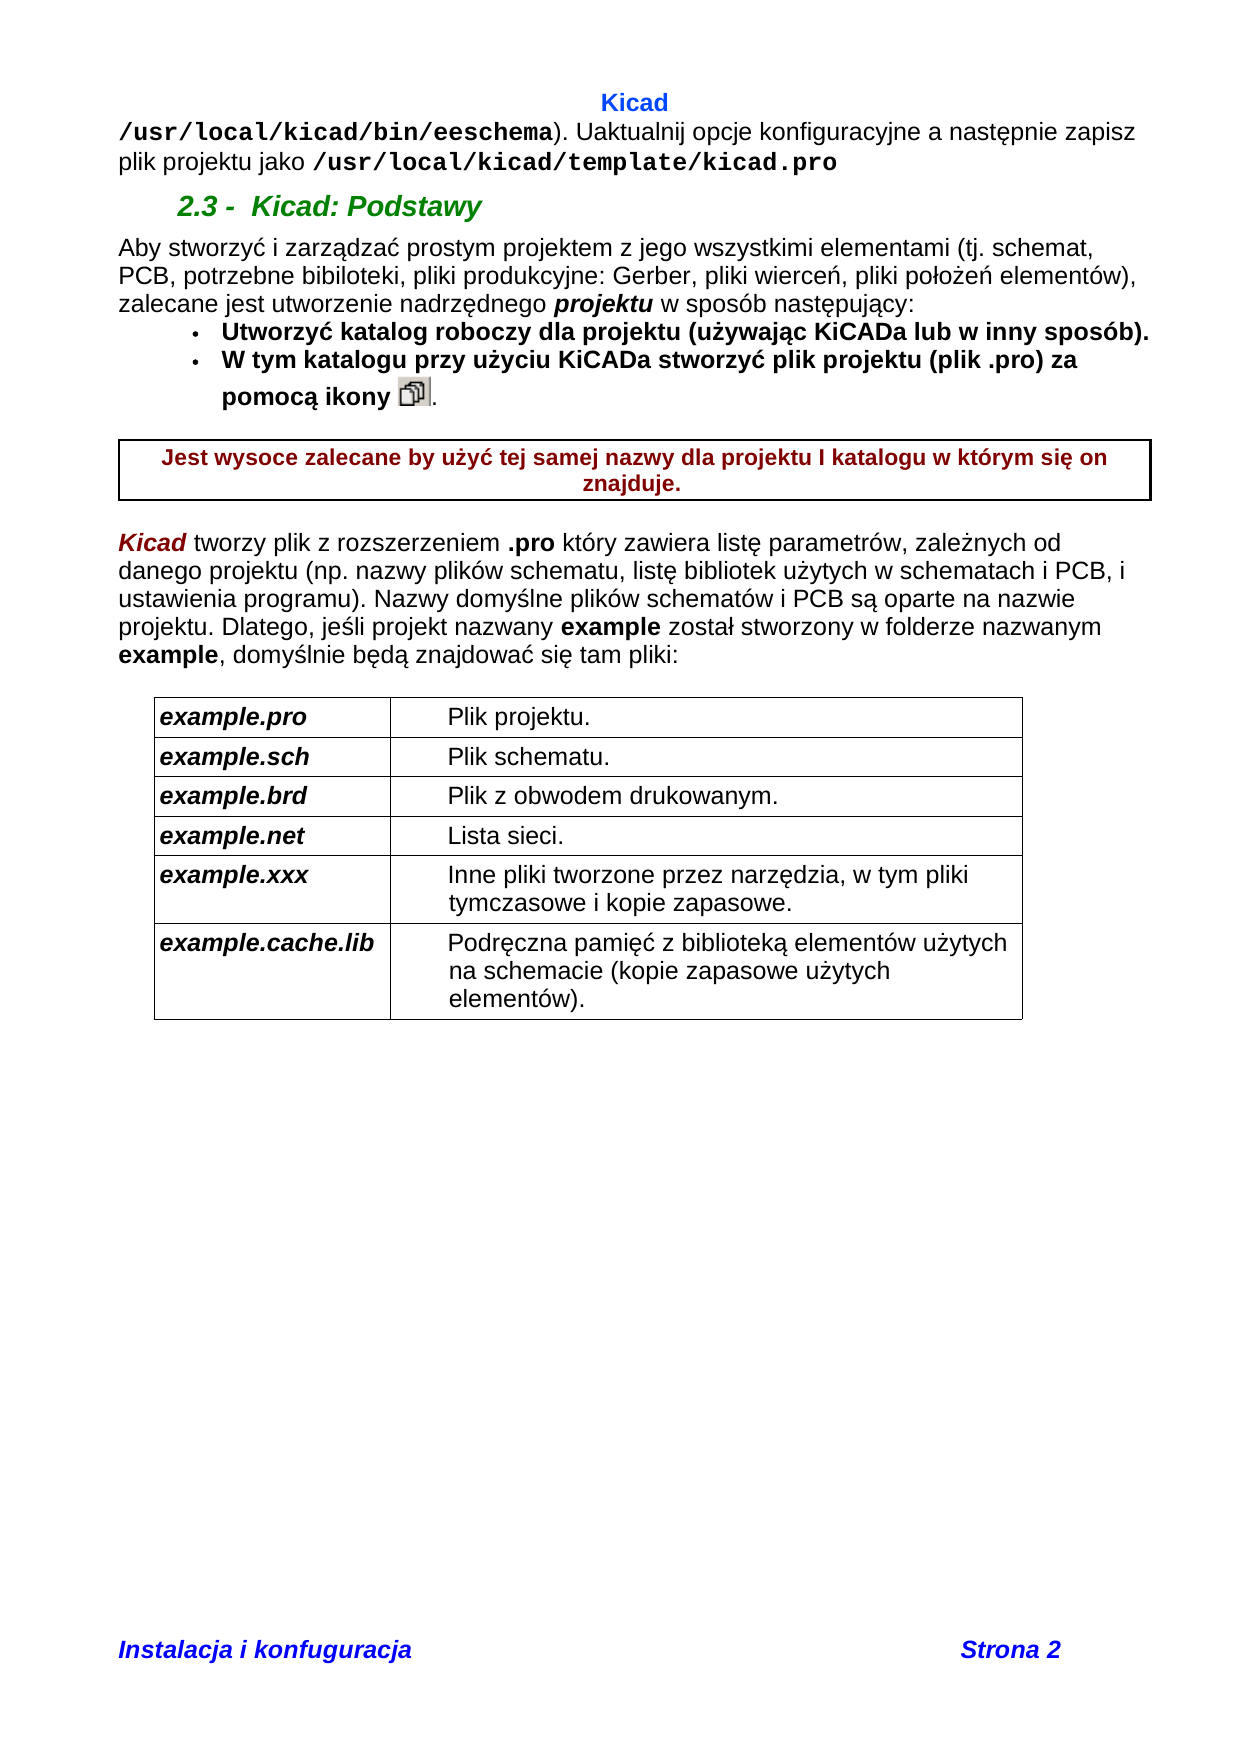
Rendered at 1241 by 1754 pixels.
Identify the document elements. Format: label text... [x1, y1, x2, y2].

table_cell Plik z obwodem drukowanym. [391, 777, 1022, 816]
table_cell Podręczna pamięć z biblioteką elementów użytych na schemacie (kopie zapasowe użytych elementów). [391, 924, 1022, 1019]
table_cell example.net [155, 817, 390, 855]
list W tym katalogu przy użyciu KiCADa stworzyć plik projektu (plik .pro) za pomocą ikony . [162, 346, 1152, 411]
table_cell Lista sieci. [391, 817, 1022, 855]
table_cell example.xxx [155, 856, 390, 923]
picture [397, 374, 431, 406]
table_cell example.sch [155, 738, 390, 776]
list Utworzyć katalog roboczy dla projektu (używając KiCADa lub w inny sposób). [162, 318, 1152, 346]
text Jest wysoce zalecane by użyć tej samej nazwy dla projektu I katalogu w którym się on znajduje. [120, 441, 1149, 499]
table_cell Inne pliki tworzone przez narzędzia, w tym pliki tymczasowe i kopie zapasowe. [391, 856, 1022, 923]
text /usr/local/kicad/bin/eeschema). Uaktualnij opcje konfiguracyjne a następnie zapisz plik projektu jako /usr/local/kicad/template/kicad.pro [118, 118, 1152, 178]
table_header Plik projektu. [391, 698, 1022, 737]
table_cell example.cache.lib [155, 924, 390, 1019]
table_cell Plik schematu. [391, 738, 1022, 776]
table_header example.pro [155, 698, 390, 737]
table_cell example.brd [155, 777, 390, 816]
text Kicad tworzy plik z rozszerzeniem .pro który zawiera listę parametrów, zależnych od danego projektu (np. nazwy plików schematu, listę bibliotek użytych w schematach i PCB, i ustawienia programu). Nazwy domyślne plików schematów i PCB są oparte na nazwie projektu. Dlatego, jeśli projekt nazwany example został stworzony w folderze nazwanym example, domyślnie będą znajdować się tam pliki: [118, 529, 1152, 669]
text Aby stworzyć i zarządzać prostym projektem z jego wszystkimi elementami (tj. schemat, PCB, potrzebne bibiloteki, pliki produkcyjne: Gerber, pliki wierceń, pliki położeń elementów), zalecane jest utworzenie nadrzędnego projektu w sposób następujący: [118, 234, 1152, 318]
subtitle Kicad: Podstawy [177, 190, 1152, 222]
